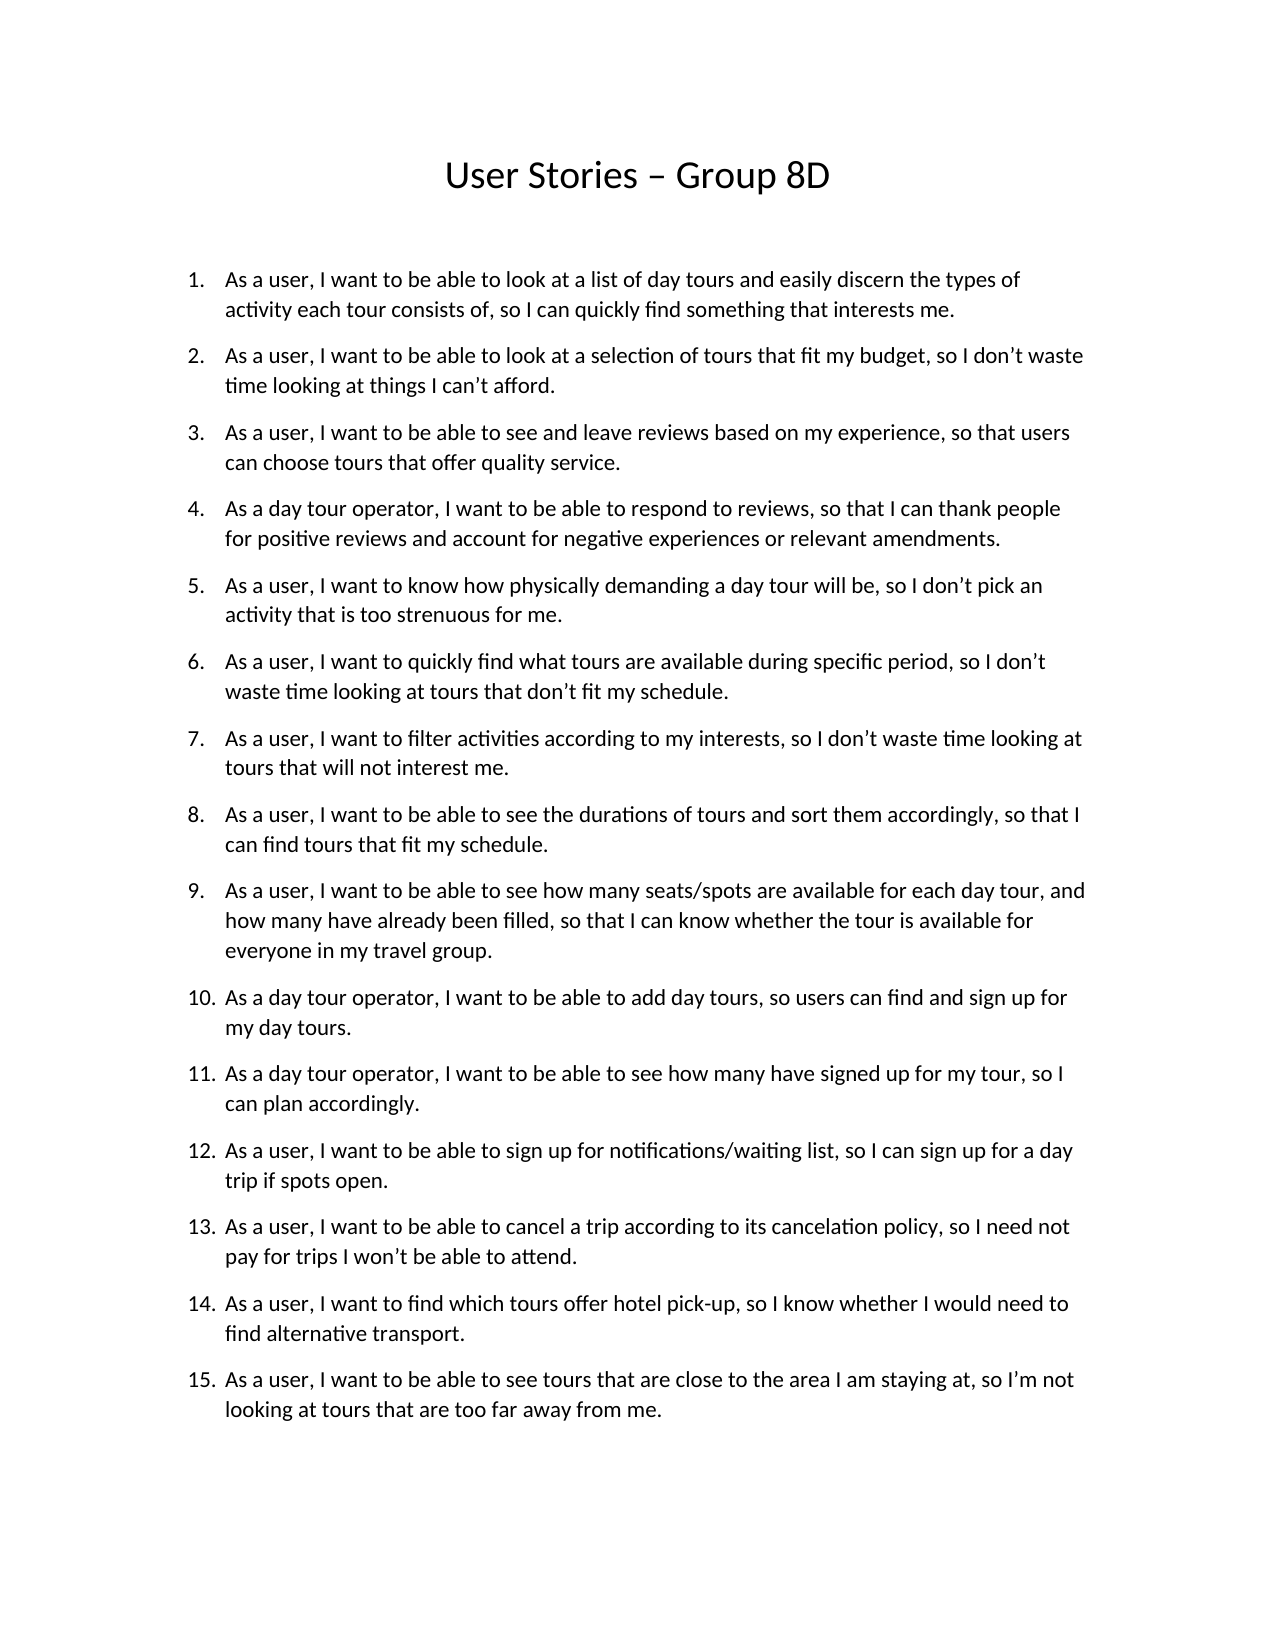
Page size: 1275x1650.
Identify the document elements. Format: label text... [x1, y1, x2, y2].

list As a day tour operator, I want to be able to respond to reviews, so that I can thank people for positive reviews and account for negative experiences or relevant amendments. [187, 494, 1125, 552]
list As a day tour operator, I want to be able to add day tours, so users can find and sign up for my day tours. [187, 983, 1125, 1041]
list As a user, I want to be able to cancel a trip according to its cancelation policy, so I need not pay for trips I won’t be able to attend. [187, 1212, 1125, 1270]
list As a user, I want to be able to look at a selection of tours that fit my budget, so I don’t waste time looking at things I can’t afford. [187, 341, 1125, 399]
list As a user, I want to quickly find what tours are available during specific period, so I don’t waste time looking at tours that don’t fit my schedule. [187, 647, 1125, 705]
list As a user, I want to be able to see the durations of tours and sort them accordingly, so that I can find tours that fit my schedule. [187, 800, 1125, 858]
list As a day tour operator, I want to be able to see how many have signed up for my tour, so I can plan accordingly. [187, 1059, 1125, 1117]
list As a user, I want to be able to sign up for notifications/waiting list, so I can sign up for a day trip if spots open. [187, 1136, 1125, 1194]
list As a user, I want to be able to see how many seats/spots are available for each day tour, and how many have already been filled, so that I can know whether the tour is available for everyone in my travel group. [187, 877, 1125, 964]
list As a user, I want to be able to see and leave reviews based on my experience, so that users can choose tours that offer quality service. [187, 418, 1125, 476]
list As a user, I want to know how physically demanding a day tour will be, so I don’t pick an activity that is too strenuous for me. [187, 571, 1125, 629]
text User Stories – Group 8D [150, 150, 1125, 198]
list As a user, I want to be able to see tours that are close to the area I am staying at, so I’m not looking at tours that are too far away from me. [187, 1365, 1125, 1423]
list As a user, I want to find which tours offer hotel pick-up, so I know whether I would need to find alternative transport. [187, 1289, 1125, 1347]
list As a user, I want to filter activities according to my interests, so I don’t waste time looking at tours that will not interest me. [187, 724, 1125, 782]
list As a user, I want to be able to look at a list of day tours and easily discern the types of activity each tour consists of, so I can quickly find something that interests me. [187, 265, 1125, 323]
